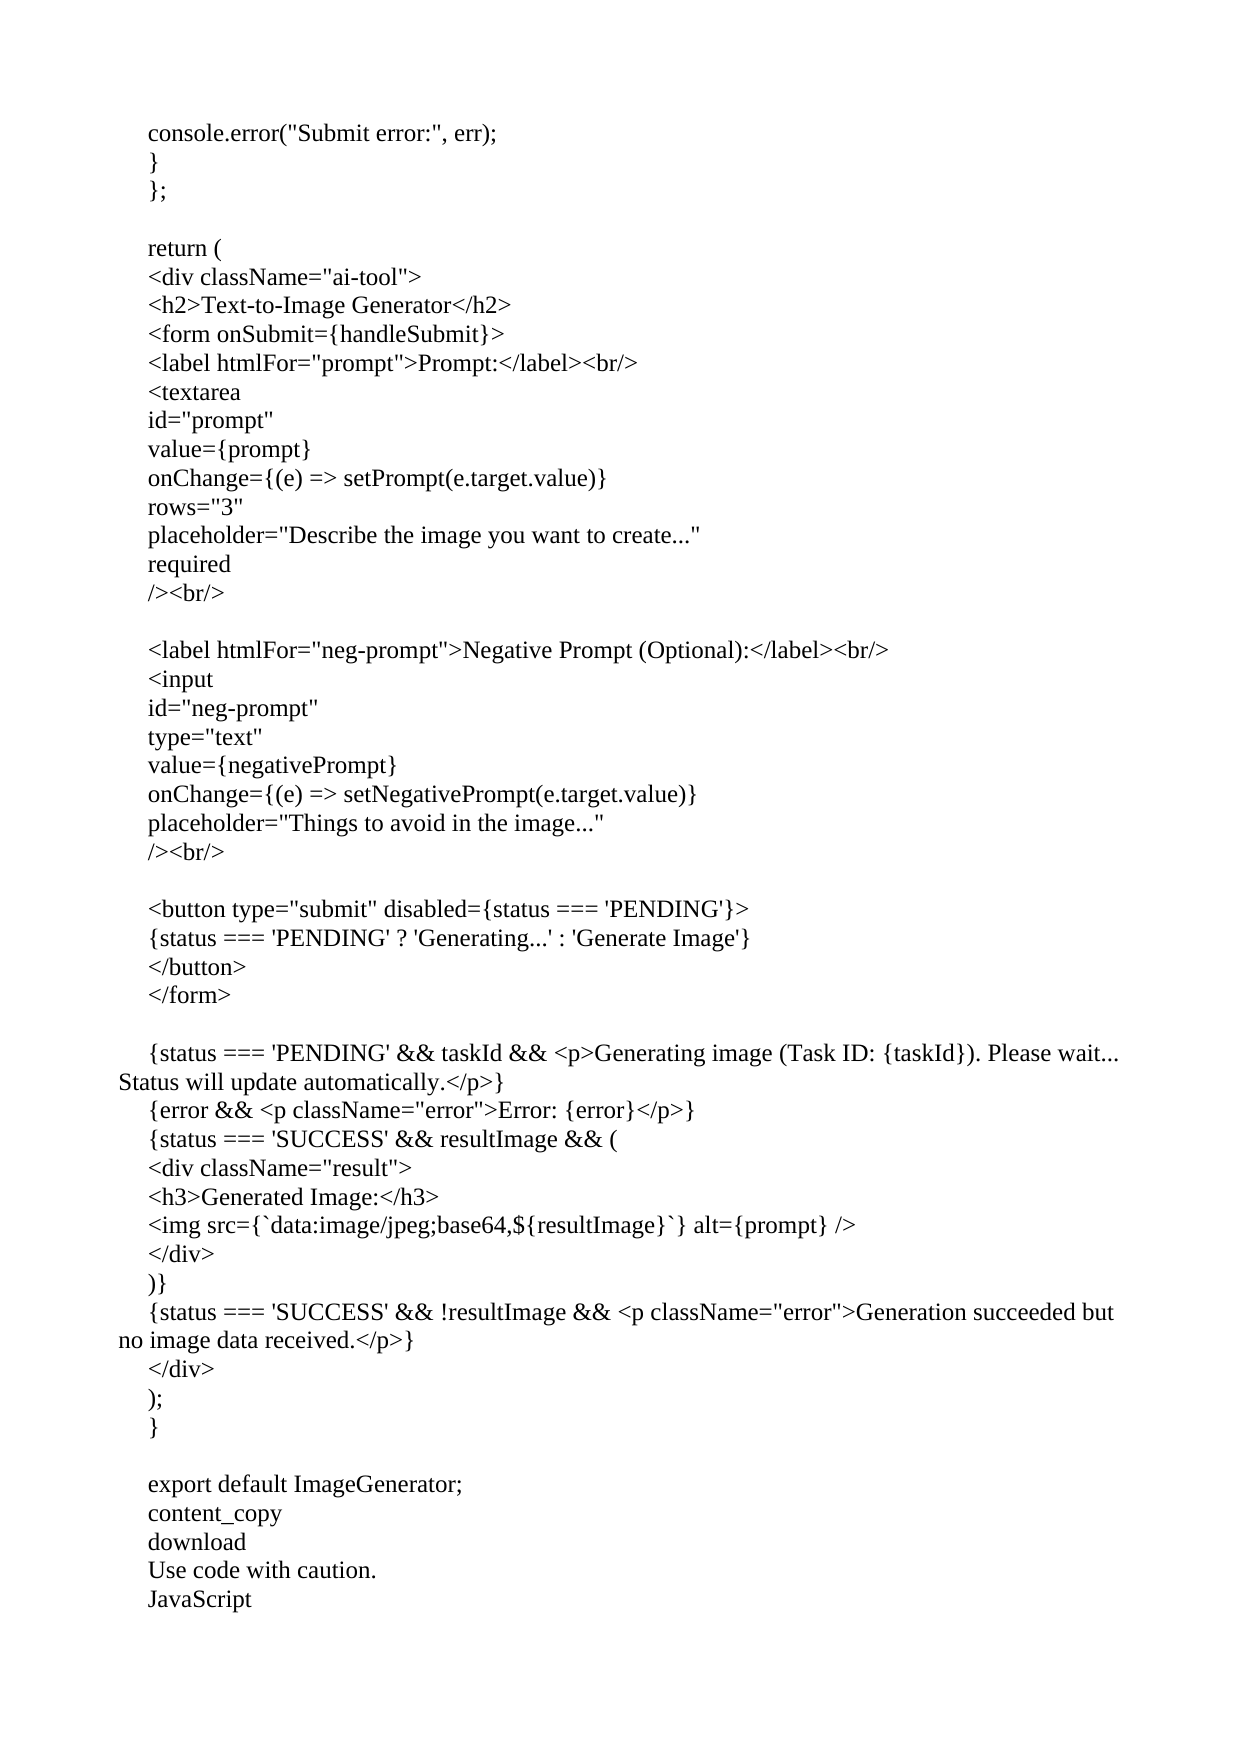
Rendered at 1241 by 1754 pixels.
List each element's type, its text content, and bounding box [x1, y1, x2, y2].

text placeholder="Things to avoid in the image..." [118, 808, 1122, 837]
text export default ImageGenerator; [118, 1469, 1122, 1498]
text placeholder="Describe the image you want to create..." [118, 521, 1122, 549]
text <div className="ai-tool"> [118, 262, 1122, 291]
text <img src={`data:image/jpeg;base64,${resultImage}`} alt={prompt} /> [118, 1211, 1122, 1239]
text {status === 'SUCCESS' && !resultImage && <p className="error">Generation succeeded but no image data received.</p>} [118, 1297, 1122, 1354]
text } [118, 1412, 1122, 1441]
text {error && <p className="error">Error: {error}</p>} [118, 1096, 1122, 1124]
text </div> [118, 1239, 1122, 1268]
text return ( [118, 233, 1122, 262]
text Use code with caution. [118, 1556, 1122, 1584]
text id="neg-prompt" [118, 693, 1122, 722]
text type="text" [118, 722, 1122, 751]
text }; [118, 176, 1122, 204]
text {status === 'PENDING' && taskId && <p>Generating image (Task ID: {taskId}). Please wait... Status will update automatically.</p>} [118, 1038, 1122, 1096]
text onChange={(e) => setPrompt(e.target.value)} [118, 463, 1122, 492]
text )} [118, 1268, 1122, 1297]
text </div> [118, 1354, 1122, 1383]
text </button> [118, 952, 1122, 981]
text onChange={(e) => setNegativePrompt(e.target.value)} [118, 779, 1122, 808]
text } [118, 147, 1122, 176]
text </form> [118, 981, 1122, 1009]
text id="prompt" [118, 406, 1122, 434]
text /><br/> [118, 837, 1122, 866]
text <div className="result"> [118, 1153, 1122, 1182]
text ); [118, 1383, 1122, 1412]
text /><br/> [118, 578, 1122, 607]
text <label htmlFor="prompt">Prompt:</label><br/> [118, 348, 1122, 377]
text <button type="submit" disabled={status === 'PENDING'}> [118, 894, 1122, 923]
text <input [118, 664, 1122, 693]
text console.error("Submit error:", err); [118, 118, 1122, 147]
text {status === 'SUCCESS' && resultImage && ( [118, 1124, 1122, 1153]
text <h2>Text-to-Image Generator</h2> [118, 291, 1122, 319]
text value={negativePrompt} [118, 751, 1122, 779]
text required [118, 549, 1122, 578]
text rows="3" [118, 492, 1122, 521]
text <form onSubmit={handleSubmit}> [118, 319, 1122, 348]
text value={prompt} [118, 434, 1122, 463]
text <textarea [118, 377, 1122, 406]
text content_copy [118, 1498, 1122, 1527]
text <h3>Generated Image:</h3> [118, 1182, 1122, 1211]
text JavaScript [118, 1584, 1122, 1613]
text download [118, 1527, 1122, 1556]
text {status === 'PENDING' ? 'Generating...' : 'Generate Image'} [118, 923, 1122, 952]
text <label htmlFor="neg-prompt">Negative Prompt (Optional):</label><br/> [118, 636, 1122, 664]
